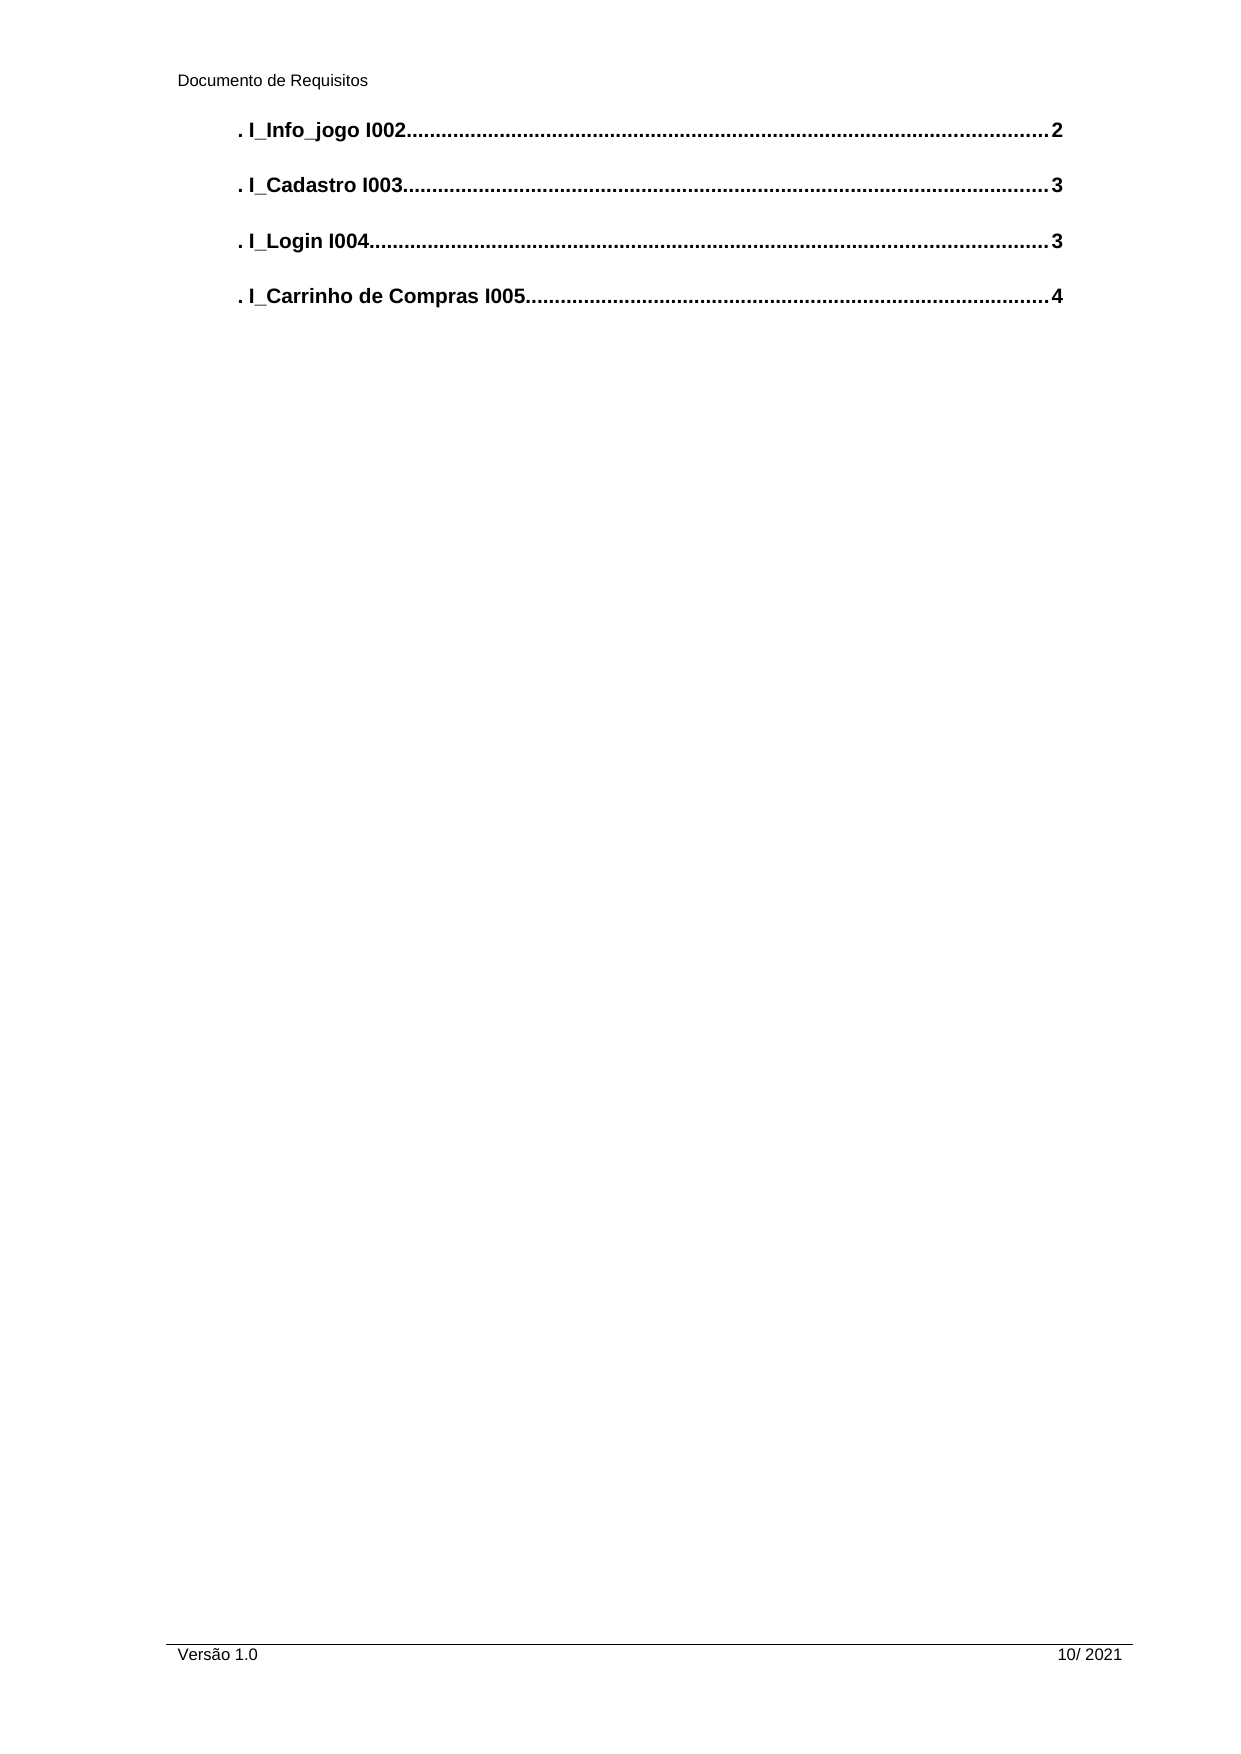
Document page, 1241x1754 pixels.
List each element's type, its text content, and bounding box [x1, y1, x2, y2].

text . I_Login I004 3 [237, 228, 1063, 252]
text . I_Carrinho de Compras I005 4 [237, 284, 1063, 308]
text . I_Cadastro I003 3 [237, 173, 1063, 197]
text . I_Info_jogo I002 2 [237, 118, 1063, 142]
